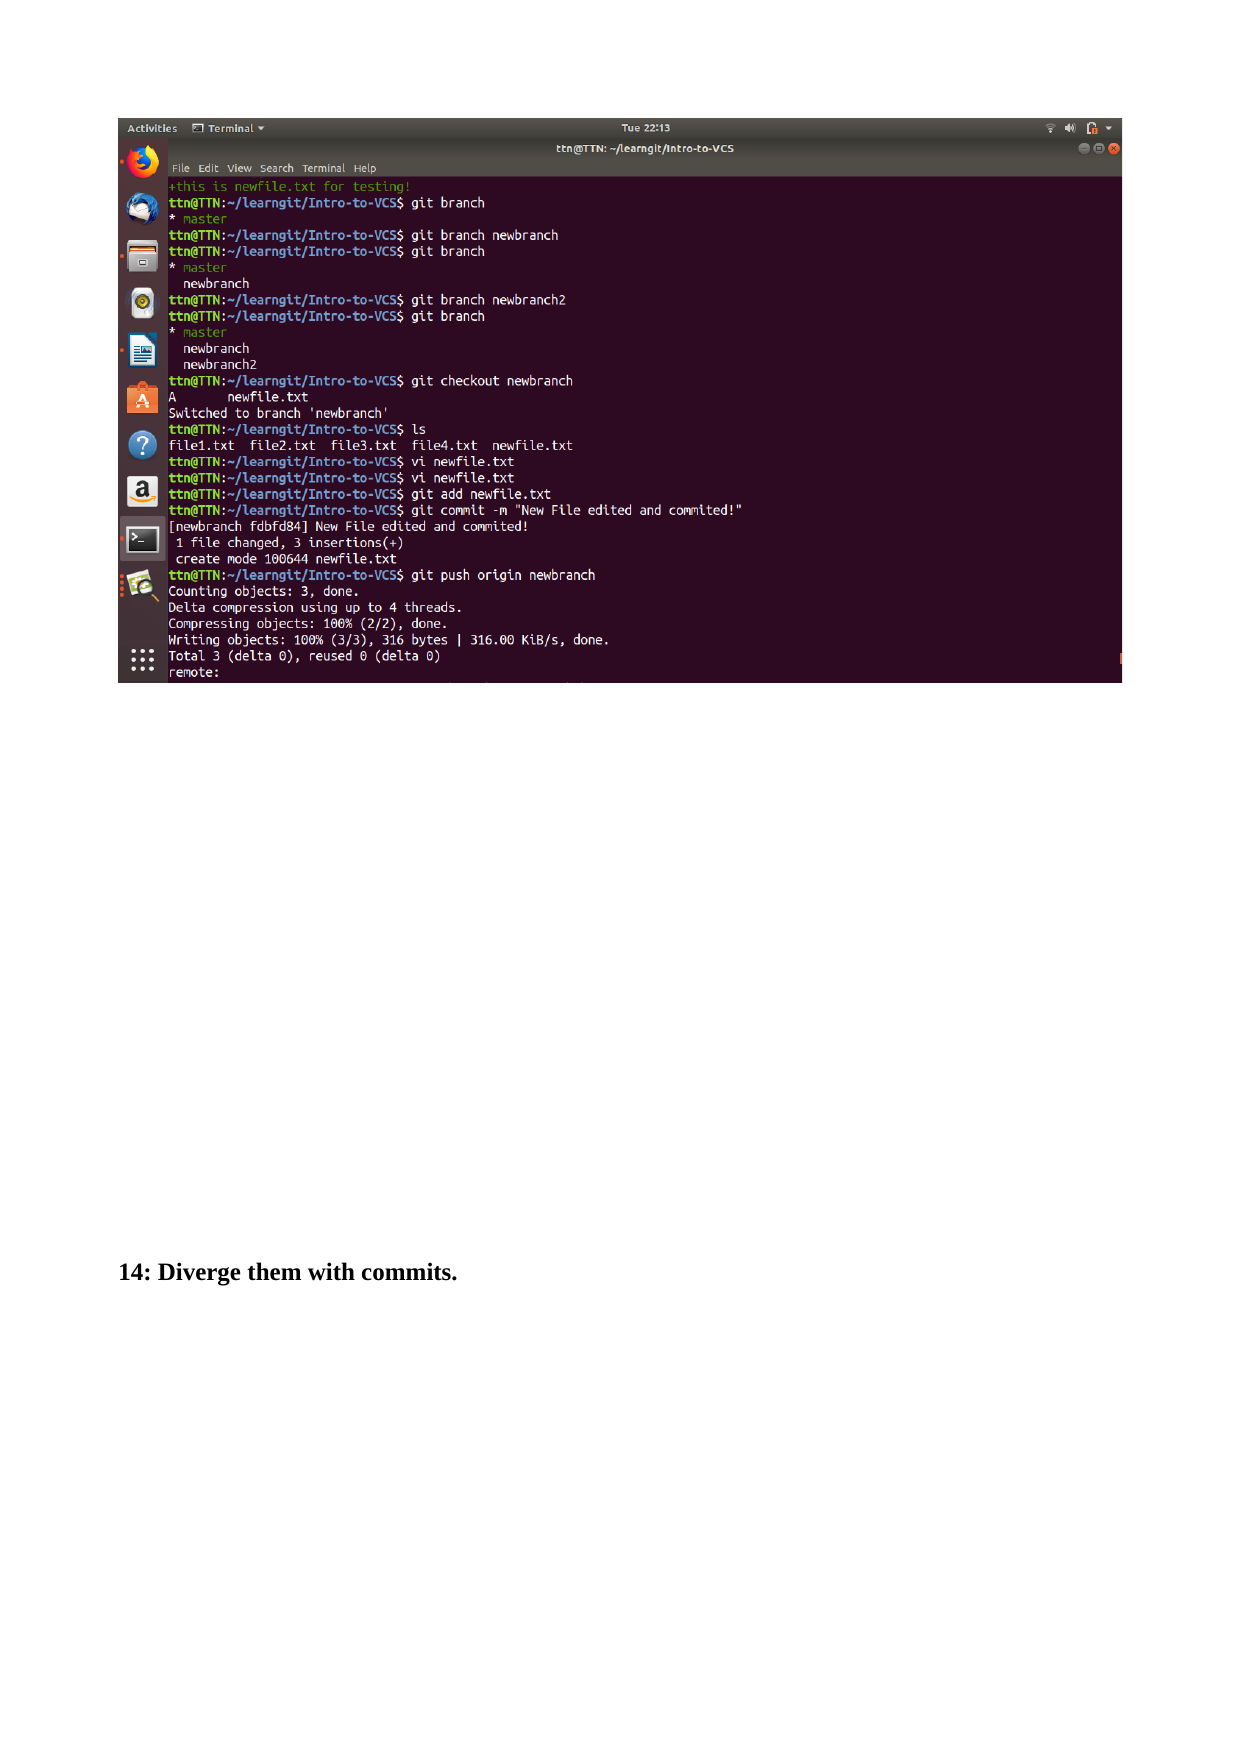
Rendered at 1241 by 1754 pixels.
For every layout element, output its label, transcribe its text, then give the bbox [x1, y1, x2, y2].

text 14: Diverge them with commits. [118, 1257, 1122, 1286]
picture [118, 118, 1123, 683]
